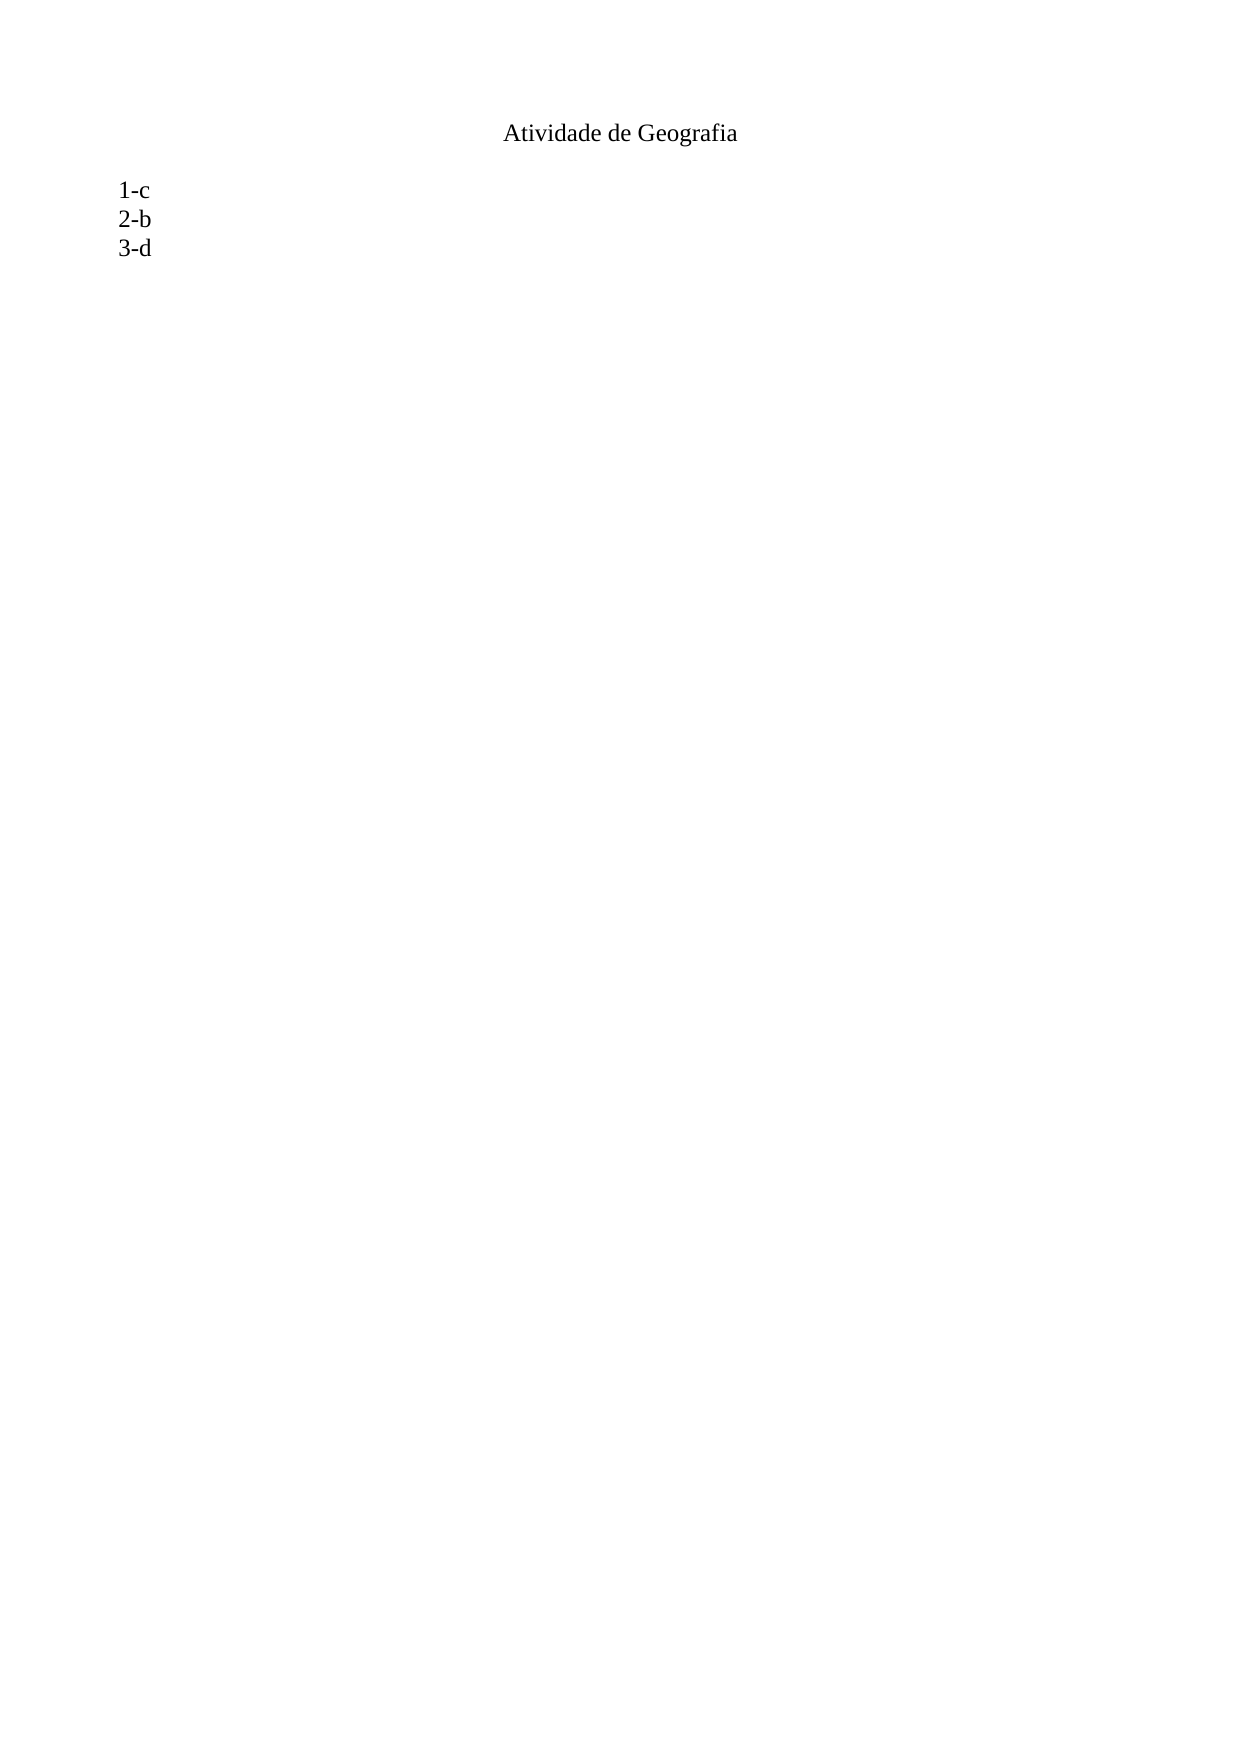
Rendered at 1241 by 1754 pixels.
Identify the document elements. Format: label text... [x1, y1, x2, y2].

text Atividade de Geografia [118, 118, 1122, 147]
text 3-d [118, 233, 1122, 262]
text 1-c [118, 176, 1122, 204]
text 2-b [118, 204, 1122, 233]
